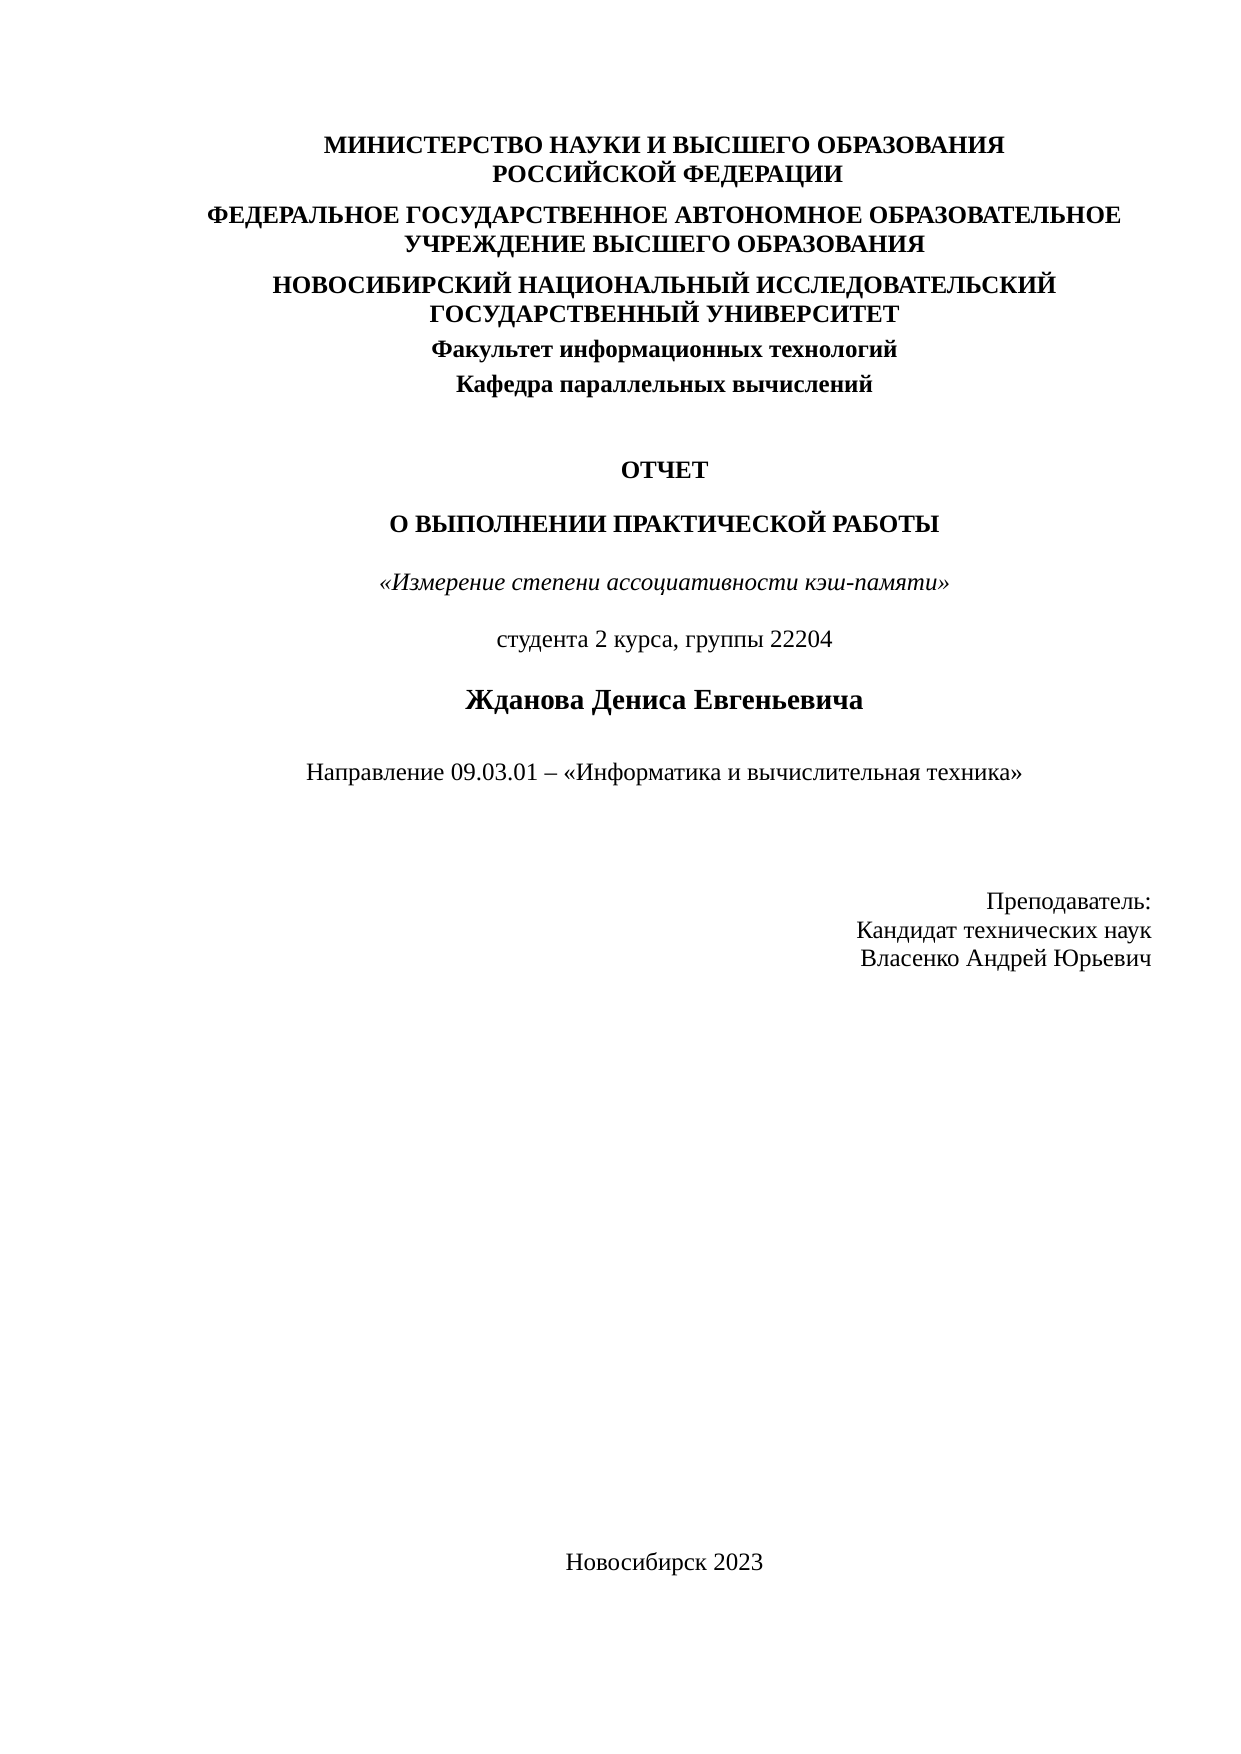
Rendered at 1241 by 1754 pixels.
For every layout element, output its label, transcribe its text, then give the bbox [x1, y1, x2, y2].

list Направление 09.03.01 – «Информатика и вычислительная техника» [177, 757, 1152, 785]
subtitle О ВЫПОЛНЕНИИ ПРАКТИЧЕСКОЙ РАБОТЫ [177, 509, 1152, 538]
list Жданова Дениса Евгеньевича [177, 682, 1152, 715]
list Кандидат технических наук [620, 915, 1152, 943]
list студента 2 курса, группы 22204 [177, 624, 1152, 653]
subtitle МИНИСТЕРСТВО НАУКИ И ВЫСШЕГО ОБРАЗОВАНИЯ РОССИЙСКОЙ ФЕДЕРАЦИИ [177, 131, 1152, 188]
list Кафедра параллельных вычислений [177, 369, 1152, 398]
list Новосибирск 2023 [177, 1547, 1152, 1576]
list Власенко Андрей Юрьевич [620, 943, 1152, 972]
subtitle Факультет информационных технологий [177, 334, 1152, 363]
subtitle НОВОСИБИРСКИЙ НАЦИОНАЛЬНЫЙ ИССЛЕДОВАТЕЛЬСКИЙ ГОСУДАРСТВЕННЫЙ УНИВЕРСИТЕТ [177, 271, 1152, 328]
subtitle ФЕДЕРАЛЬНОЕ ГОСУДАРСТВЕННОЕ АВТОНОМНОЕ ОБРАЗОВАТЕЛЬНОЕ УЧРЕЖДЕНИЕ ВЫСШЕГО ОБРАЗОВАНИЯ [177, 201, 1152, 258]
list «Измерение степени ассоциативности кэш-памяти» [177, 567, 1152, 596]
subtitle ОТЧЕТ [177, 456, 1152, 484]
list Преподаватель: [620, 886, 1152, 915]
